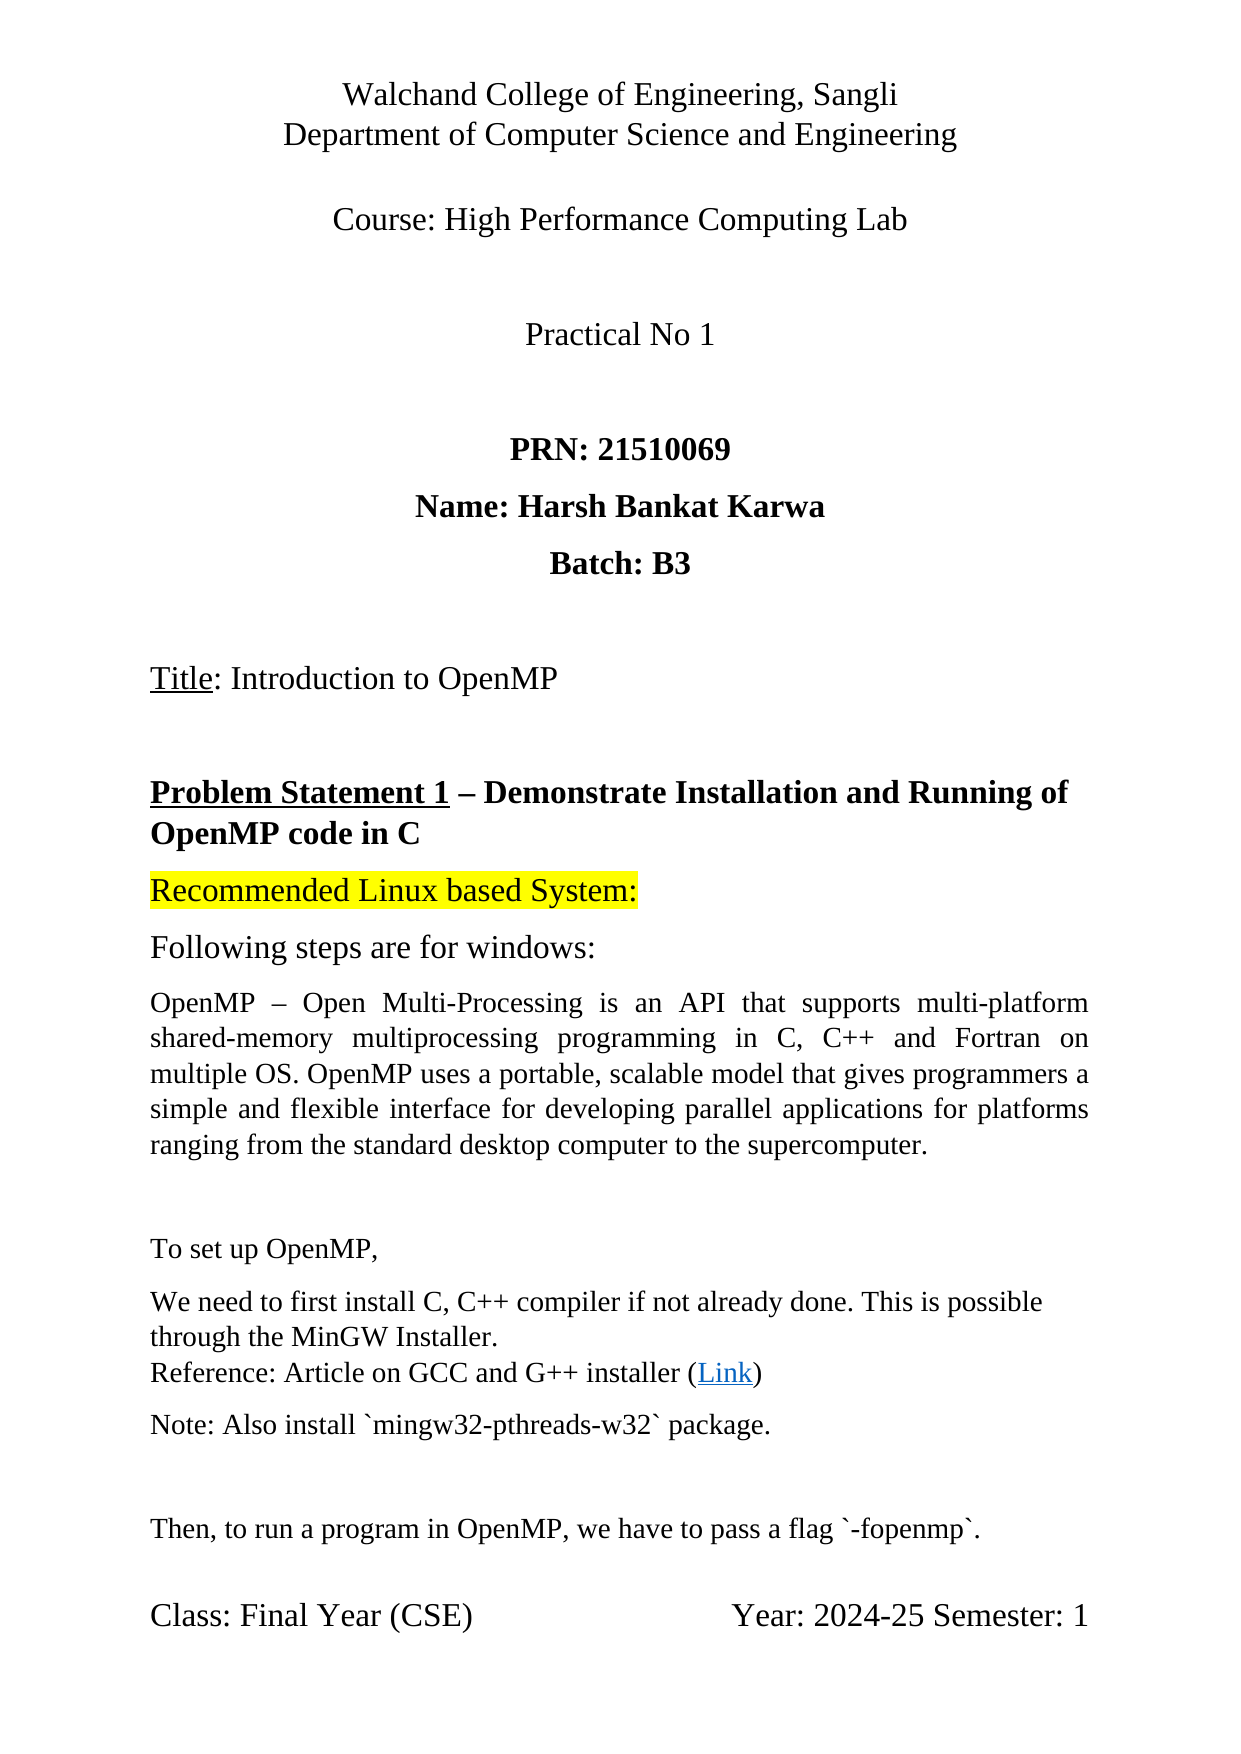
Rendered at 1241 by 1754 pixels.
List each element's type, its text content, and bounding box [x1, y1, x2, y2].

text OpenMP – Open Multi-Processing is an API that supports multi-platform shared-memory multiprocessing programming in C, C++ and Fortran on multiple OS. OpenMP uses a portable, scalable model that gives programmers a simple and flexible interface for developing parallel applications for platforms ranging from the standard desktop computer to the supercomputer. [150, 985, 1090, 1161]
text Practical No 1 [150, 314, 1090, 353]
text PRN: 21510069 [150, 429, 1090, 467]
text Title: Introduction to OpenMP [150, 658, 1090, 696]
text We need to first install C, C++ compiler if not already done. This is possible through the MinGW Installer. Reference: Article on GCC and G++ installer (Link) [150, 1284, 1090, 1388]
text Problem Statement 1 – Demonstrate Installation and Running of OpenMP code in C [150, 773, 1090, 852]
text Then, to run a program in OpenMP, we have to pass a flag `-fopenmp`. [150, 1511, 1090, 1545]
text Name: Harsh Bankat Karwa [150, 486, 1090, 524]
text Note: Also install `mingw32-pthreads-w32` package. [150, 1407, 1090, 1441]
text Following steps are for windows: [150, 928, 1090, 966]
text Recommended Linux based System: [150, 871, 1090, 909]
text Batch: B3 [150, 543, 1090, 582]
text Course: High Performance Computing Lab [150, 200, 1090, 238]
text To set up OpenMP, [150, 1232, 1090, 1265]
